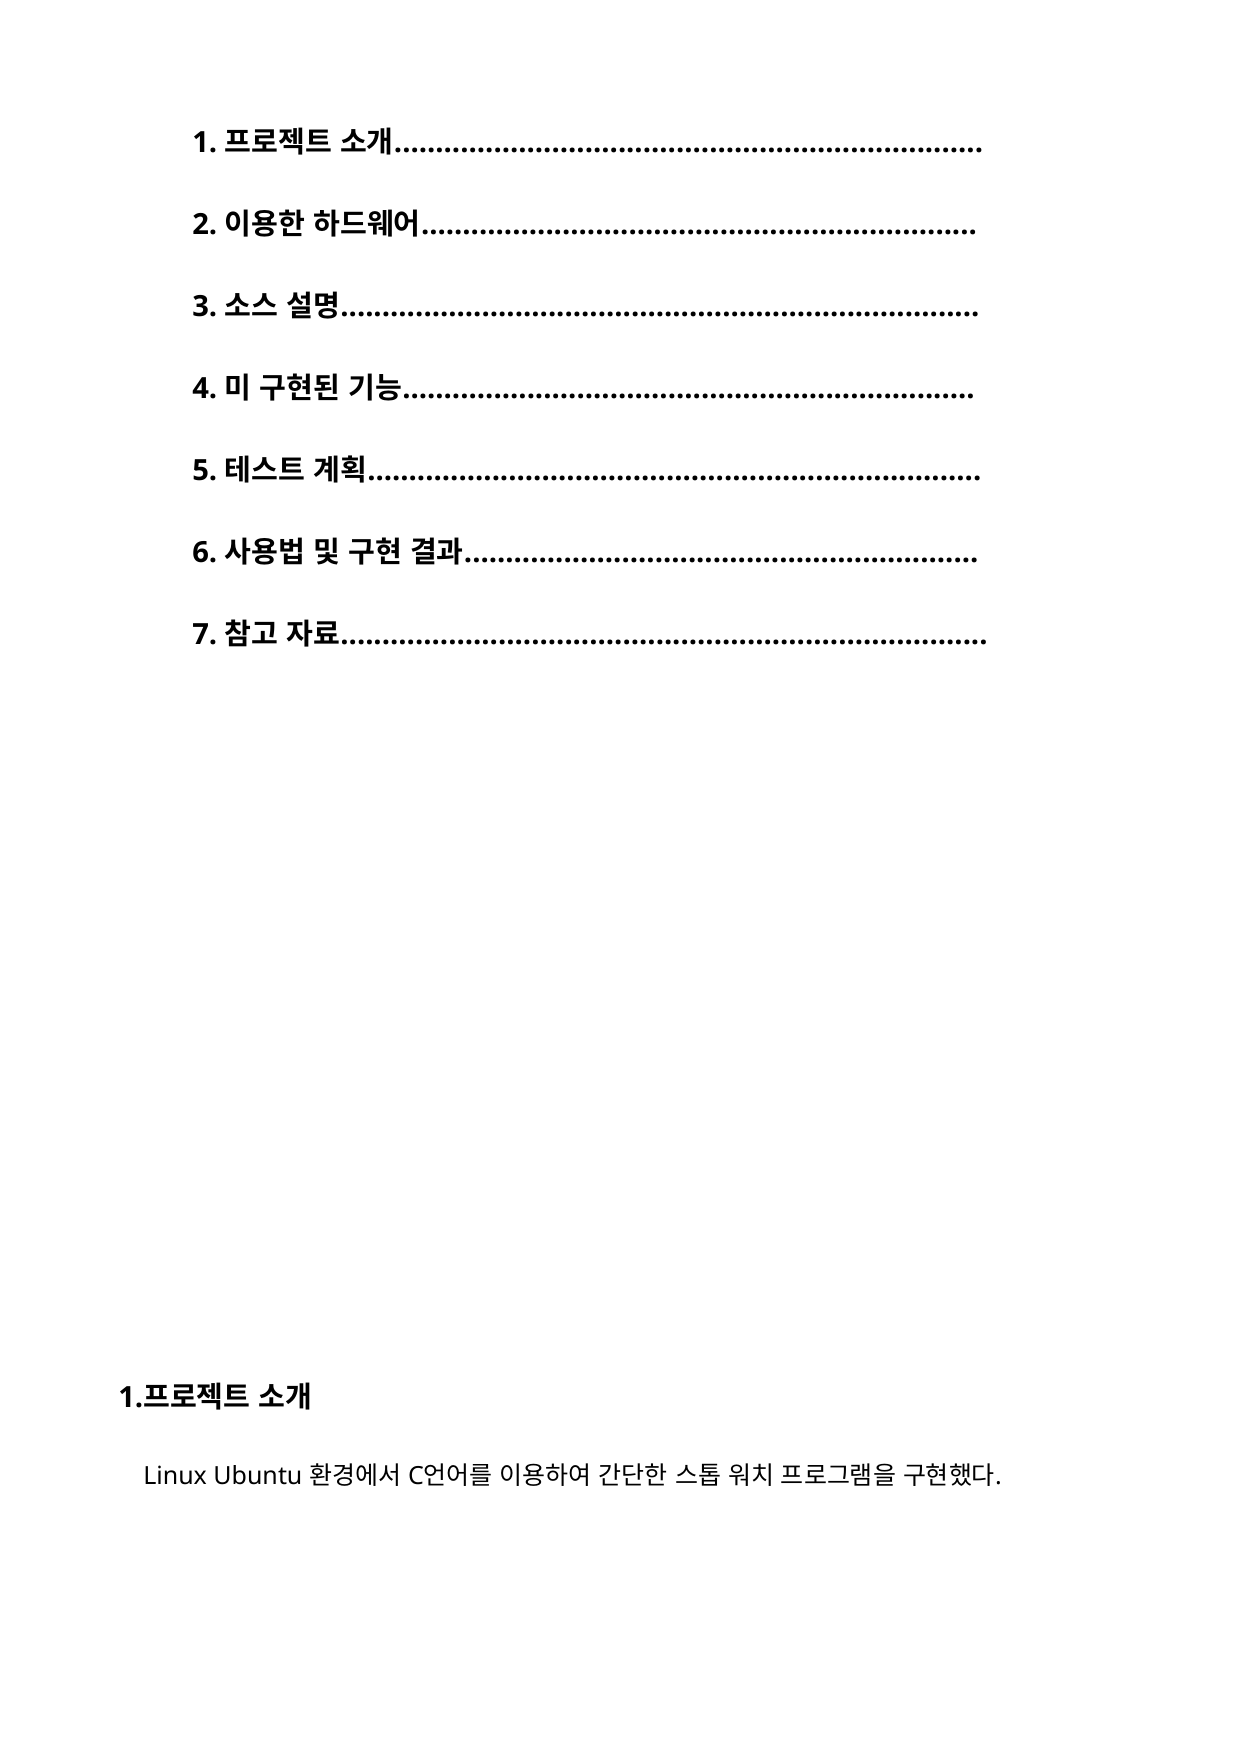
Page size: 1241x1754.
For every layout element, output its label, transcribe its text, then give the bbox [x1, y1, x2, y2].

text 3. 소스 설명............................................................................. [118, 282, 1122, 325]
text Linux Ubuntu 환경에서 C언어를 이용하여 간단한 스톱 워치 프로그램을 구현했다. [118, 1456, 1122, 1492]
text 6. 사용법 및 구현 결과.............................................................. [118, 528, 1122, 571]
text 4. 미 구현된 기능..................................................................... [118, 364, 1122, 407]
text 1. 프로젝트 소개....................................................................... [118, 118, 1122, 161]
text 5. 테스트 계획.......................................................................... [118, 446, 1122, 489]
text 7. 참고 자료.............................................................................. [118, 611, 1122, 653]
text 1.프로젝트 소개 [118, 1374, 1122, 1416]
text 2. 이용한 하드웨어................................................................... [118, 200, 1122, 243]
